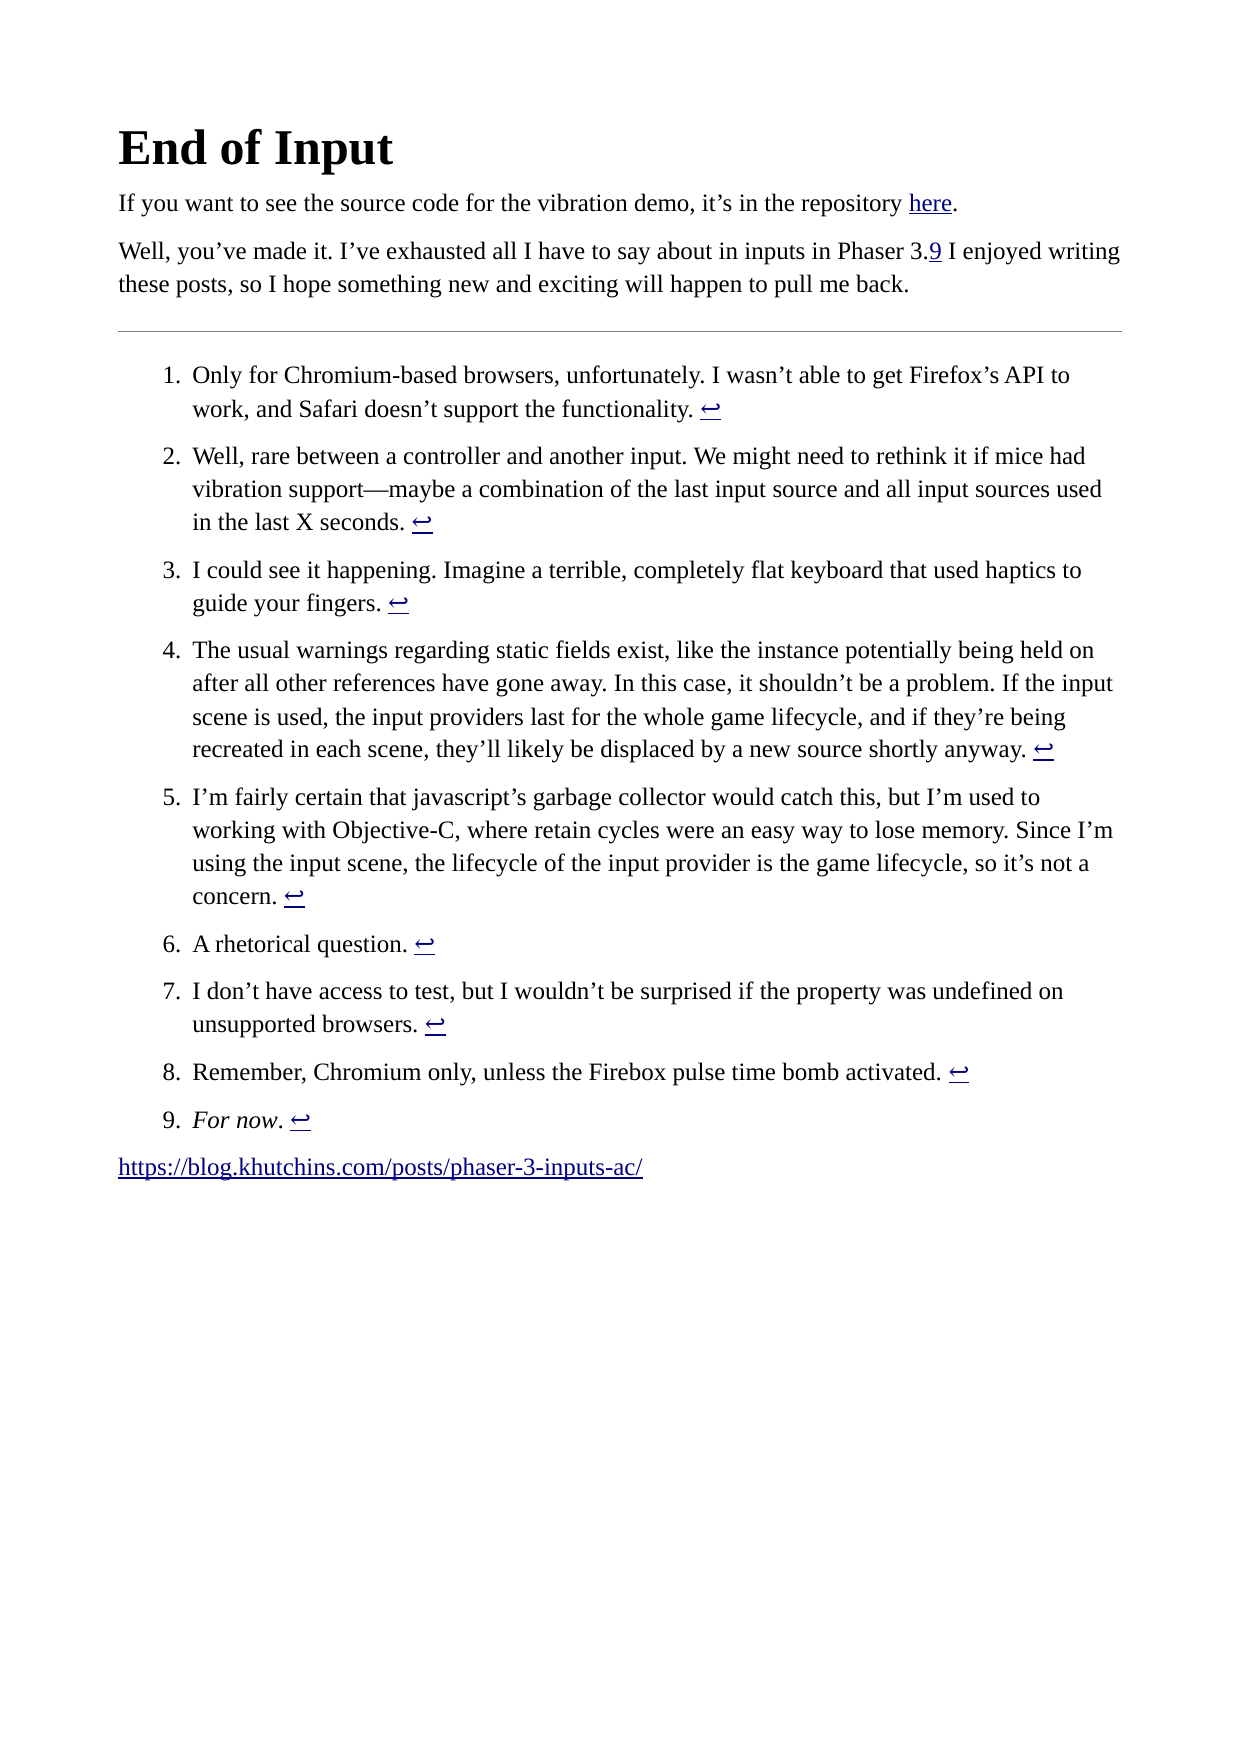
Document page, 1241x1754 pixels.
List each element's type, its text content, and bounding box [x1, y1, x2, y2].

list For now. ↩︎ [162, 1105, 1122, 1133]
list I’m fairly certain that javascript’s garbage collector would catch this, but I’m used to working with Objective-C, where retain cycles were an easy way to lose memory. Since I’m using the input scene, the lifecycle of the input provider is the game lifecycle, so it’s not a concern. ↩︎ [162, 782, 1122, 910]
text Well, you’ve made it. I’ve exhausted all I have to say about in inputs in Phaser 3.9 I enjoyed writing these posts, so I hope something new and exciting will happen to pull me back. [118, 236, 1122, 297]
list Remember, Chromium only, unless the Firebox pulse time bomb activated. ↩︎ [162, 1057, 1122, 1086]
list I don’t have access to test, but I wouldn’t be surprised if the property was undefined on unsupported browsers. ↩︎ [162, 976, 1122, 1038]
list A rhetorical question. ↩︎ [162, 929, 1122, 958]
subtitle End of Input [118, 118, 1122, 176]
list Only for Chromium-based browsers, unfortunately. I wasn’t able to get Firefox’s API to work, and Safari doesn’t support the functionality. ↩︎ [162, 361, 1122, 422]
text If you want to see the source code for the vibration demo, it’s in the repository here. [118, 188, 1122, 217]
text https://blog.khutchins.com/posts/phaser-3-inputs-ac/ [118, 1152, 1122, 1181]
list I could see it happening. Imagine a terrible, completely flat keyboard that used haptics to guide your fingers. ↩︎ [162, 555, 1122, 617]
list Well, rare between a controller and another input. We might need to rethink it if mice had vibration support—maybe a combination of the last input source and all input sources used in the last X seconds. ↩︎ [162, 441, 1122, 536]
list The usual warnings regarding static fields exist, like the instance potentially being held on after all other references have gone away. In this case, it shouldn’t be a problem. If the input scene is used, the input providers last for the whole game lifecycle, and if they’re being recreated in each scene, they’ll likely be displaced by a new source shortly anyway. ↩︎ [162, 636, 1122, 763]
